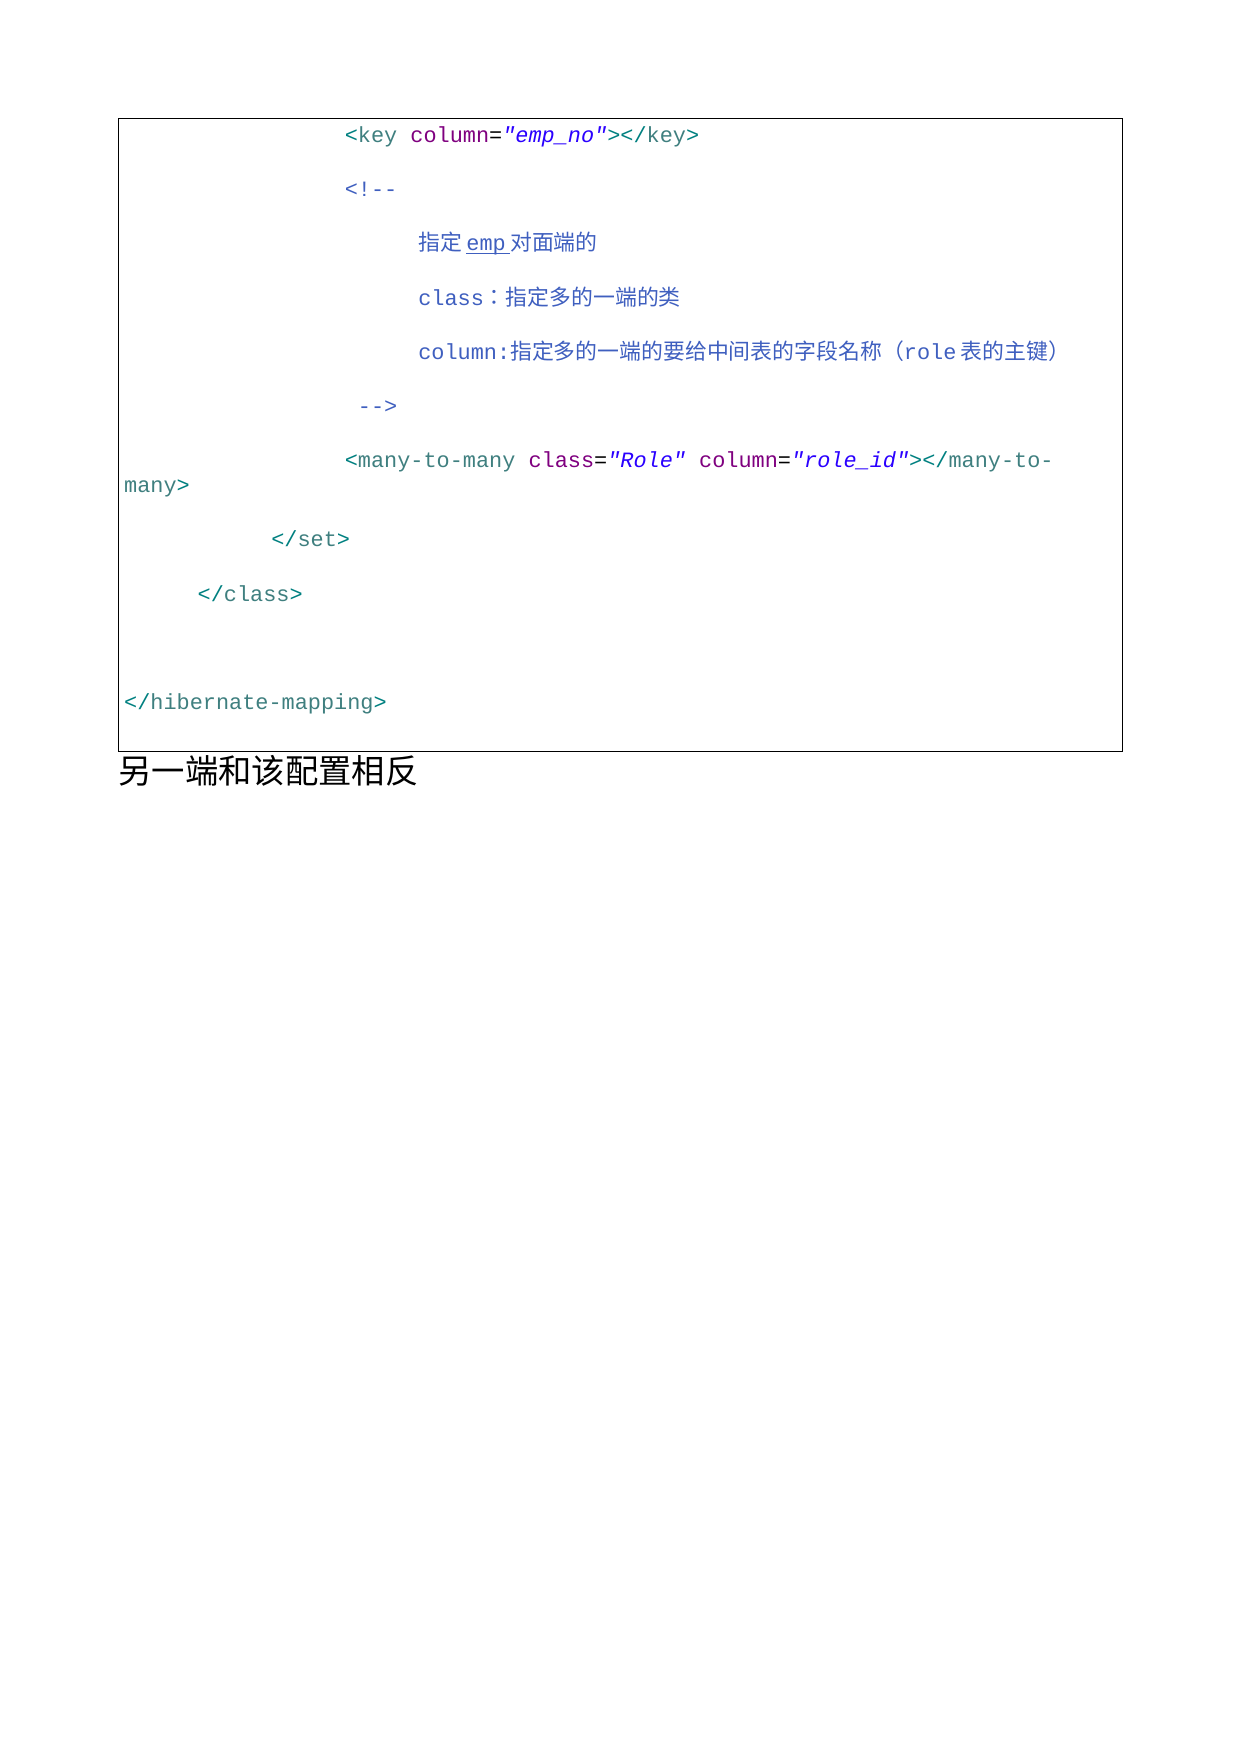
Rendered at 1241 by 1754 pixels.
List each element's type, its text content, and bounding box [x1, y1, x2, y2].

text 另一端和该配置相反 [118, 752, 1122, 792]
table_header <key column="emp_no"></key> <!-- 指定emp对面端的 class：指定多的一端的类 column:指定多的一端的要给中间表的字段名称（role表的主键） --> <many-to-many class="Role" column="role_id"></many-to-many> </set> </class> </hibernate-mapping> [119, 119, 1122, 751]
